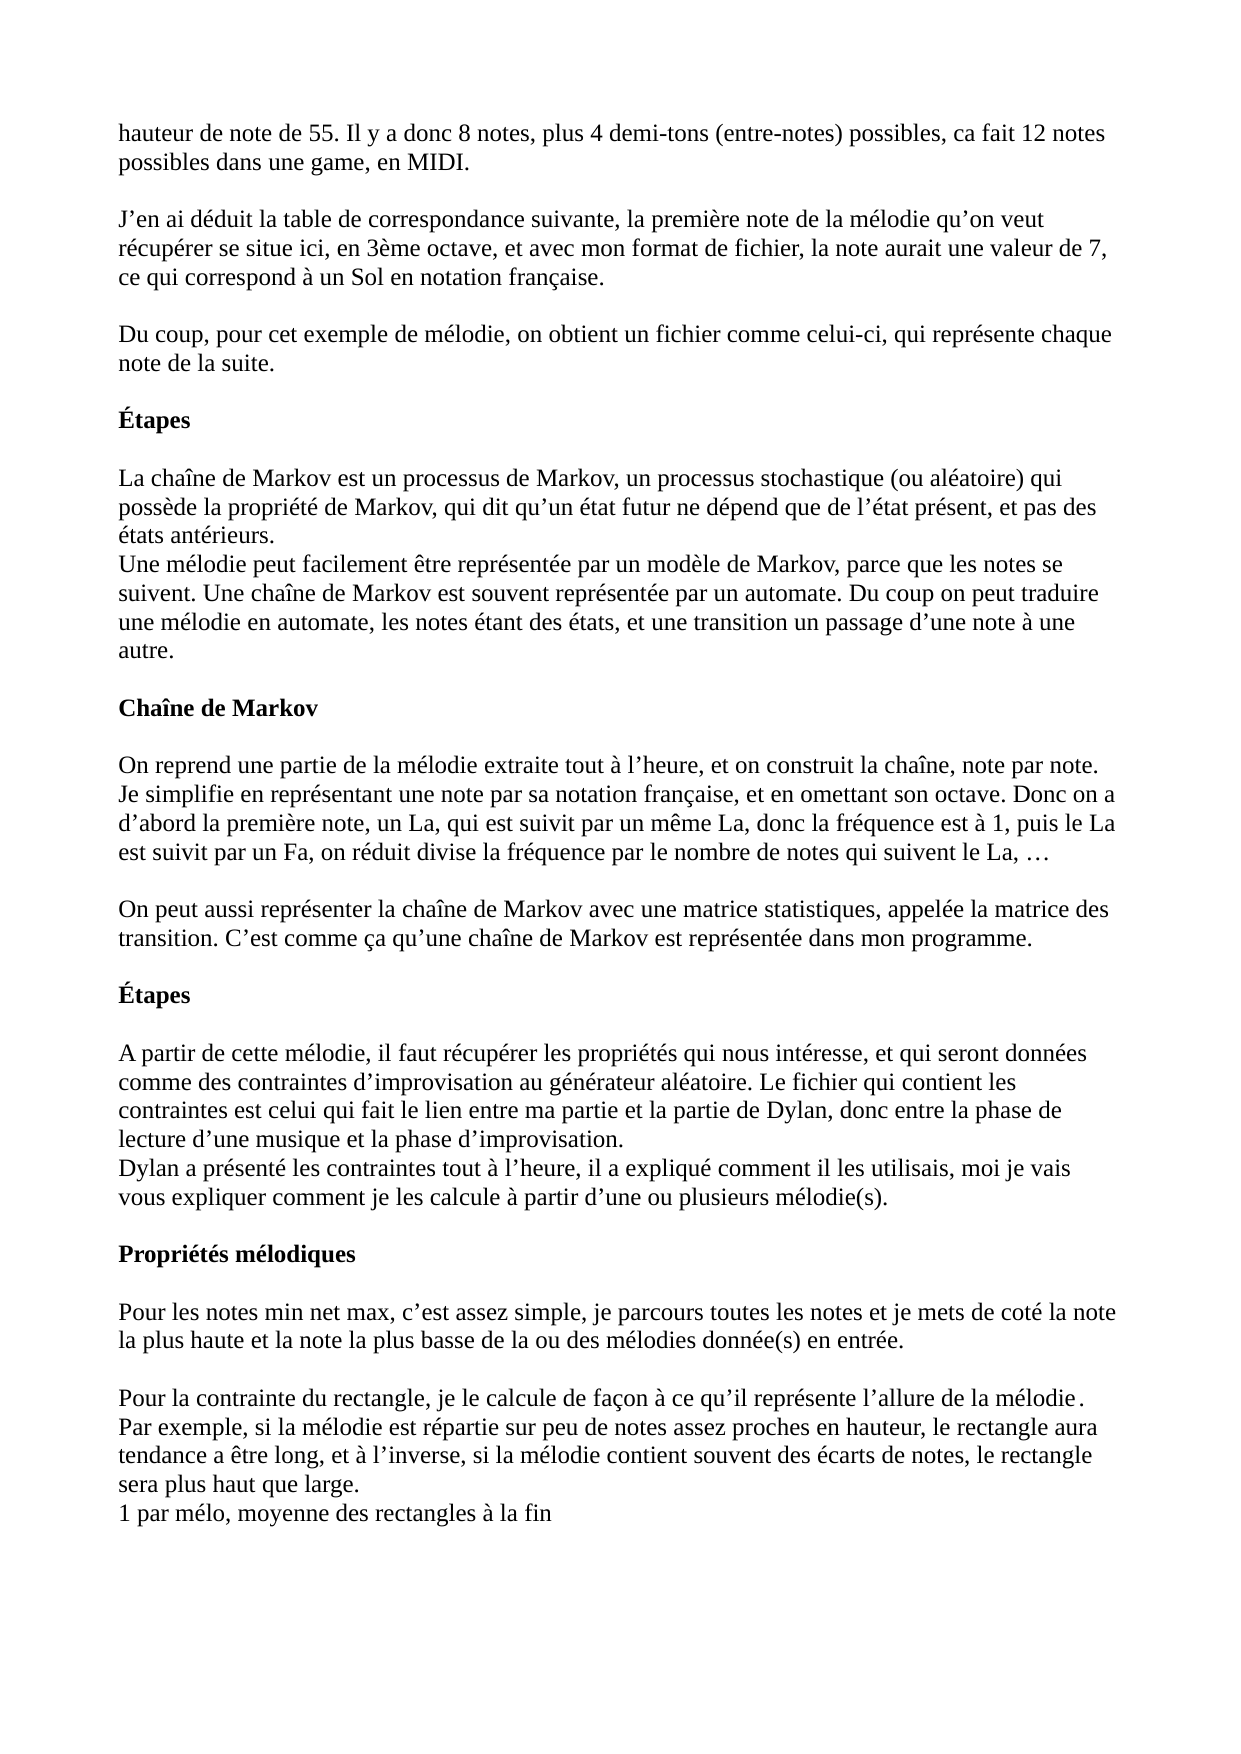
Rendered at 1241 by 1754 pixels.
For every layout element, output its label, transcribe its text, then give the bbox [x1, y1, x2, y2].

text Une mélodie peut facilement être représentée par un modèle de Markov, parce que les notes se suivent. Une chaîne de Markov est souvent représentée par un automate. Du coup on peut traduire une mélodie en automate, les notes étant des états, et une transition un passage d’une note à une autre. [118, 549, 1122, 664]
text Propriétés mélodiques [118, 1239, 1122, 1268]
text Étapes [118, 406, 1122, 434]
text Dylan a présenté les contraintes tout à l’heure, il a expliqué comment il les utilisais, moi je vais vous expliquer comment je les calcule à partir d’une ou plusieurs mélodie(s). [118, 1153, 1122, 1211]
text Pour les notes min net max, c’est assez simple, je parcours toutes les notes et je mets de coté la note la plus haute et la note la plus basse de la ou des mélodies donnée(s) en entrée. [118, 1297, 1122, 1354]
text J’en ai déduit la table de correspondance suivante, la première note de la mélodie qu’on veut récupérer se situe ici, en 3ème octave, et avec mon format de fichier, la note aurait une valeur de 7, ce qui correspond à un Sol en notation française. [118, 204, 1122, 291]
text 1 par mélo, moyenne des rectangles à la fin [118, 1498, 1122, 1527]
text hauteur de note de 55. Il y a donc 8 notes, plus 4 demi-tons (entre-notes) possibles, ca fait 12 notes possibles dans une game, en MIDI. [118, 118, 1122, 176]
text Chaîne de Markov [118, 693, 1122, 722]
text Étapes [118, 981, 1122, 1009]
text A partir de cette mélodie, il faut récupérer les propriétés qui nous intéresse, et qui seront données comme des contraintes d’improvisation au générateur aléatoire. Le fichier qui contient les contraintes est celui qui fait le lien entre ma partie et la partie de Dylan, donc entre la phase de lecture d’une musique et la phase d’improvisation. [118, 1038, 1122, 1153]
text On peut aussi représenter la chaîne de Markov avec une matrice statistiques, appelée la matrice des transition. C’est comme ça qu’une chaîne de Markov est représentée dans mon programme. [118, 894, 1122, 952]
text On reprend une partie de la mélodie extraite tout à l’heure, et on construit la chaîne, note par note. Je simplifie en représentant une note par sa notation française, et en omettant son octave. Donc on a d’abord la première note, un La, qui est suivit par un même La, donc la fréquence est à 1, puis le La est suivit par un Fa, on réduit divise la fréquence par le nombre de notes qui suivent le La, … [118, 751, 1122, 866]
text Pour la contrainte du rectangle, je le calcule de façon à ce qu’il représente l’allure de la mélodie . Par exemple, si la mélodie est répartie sur peu de notes assez proches en hauteur, le rectangle aura tendance a être long, et à l’inverse, si la mélodie contient souvent des écarts de notes, le rectangle sera plus haut que large. [118, 1383, 1122, 1498]
text La chaîne de Markov est un processus de Markov, un processus stochastique (ou aléatoire) qui possède la propriété de Markov, qui dit qu’un état futur ne dépend que de l’état présent, et pas des états antérieurs. [118, 463, 1122, 549]
text Du coup, pour cet exemple de mélodie, on obtient un fichier comme celui-ci, qui représente chaque note de la suite. [118, 319, 1122, 377]
